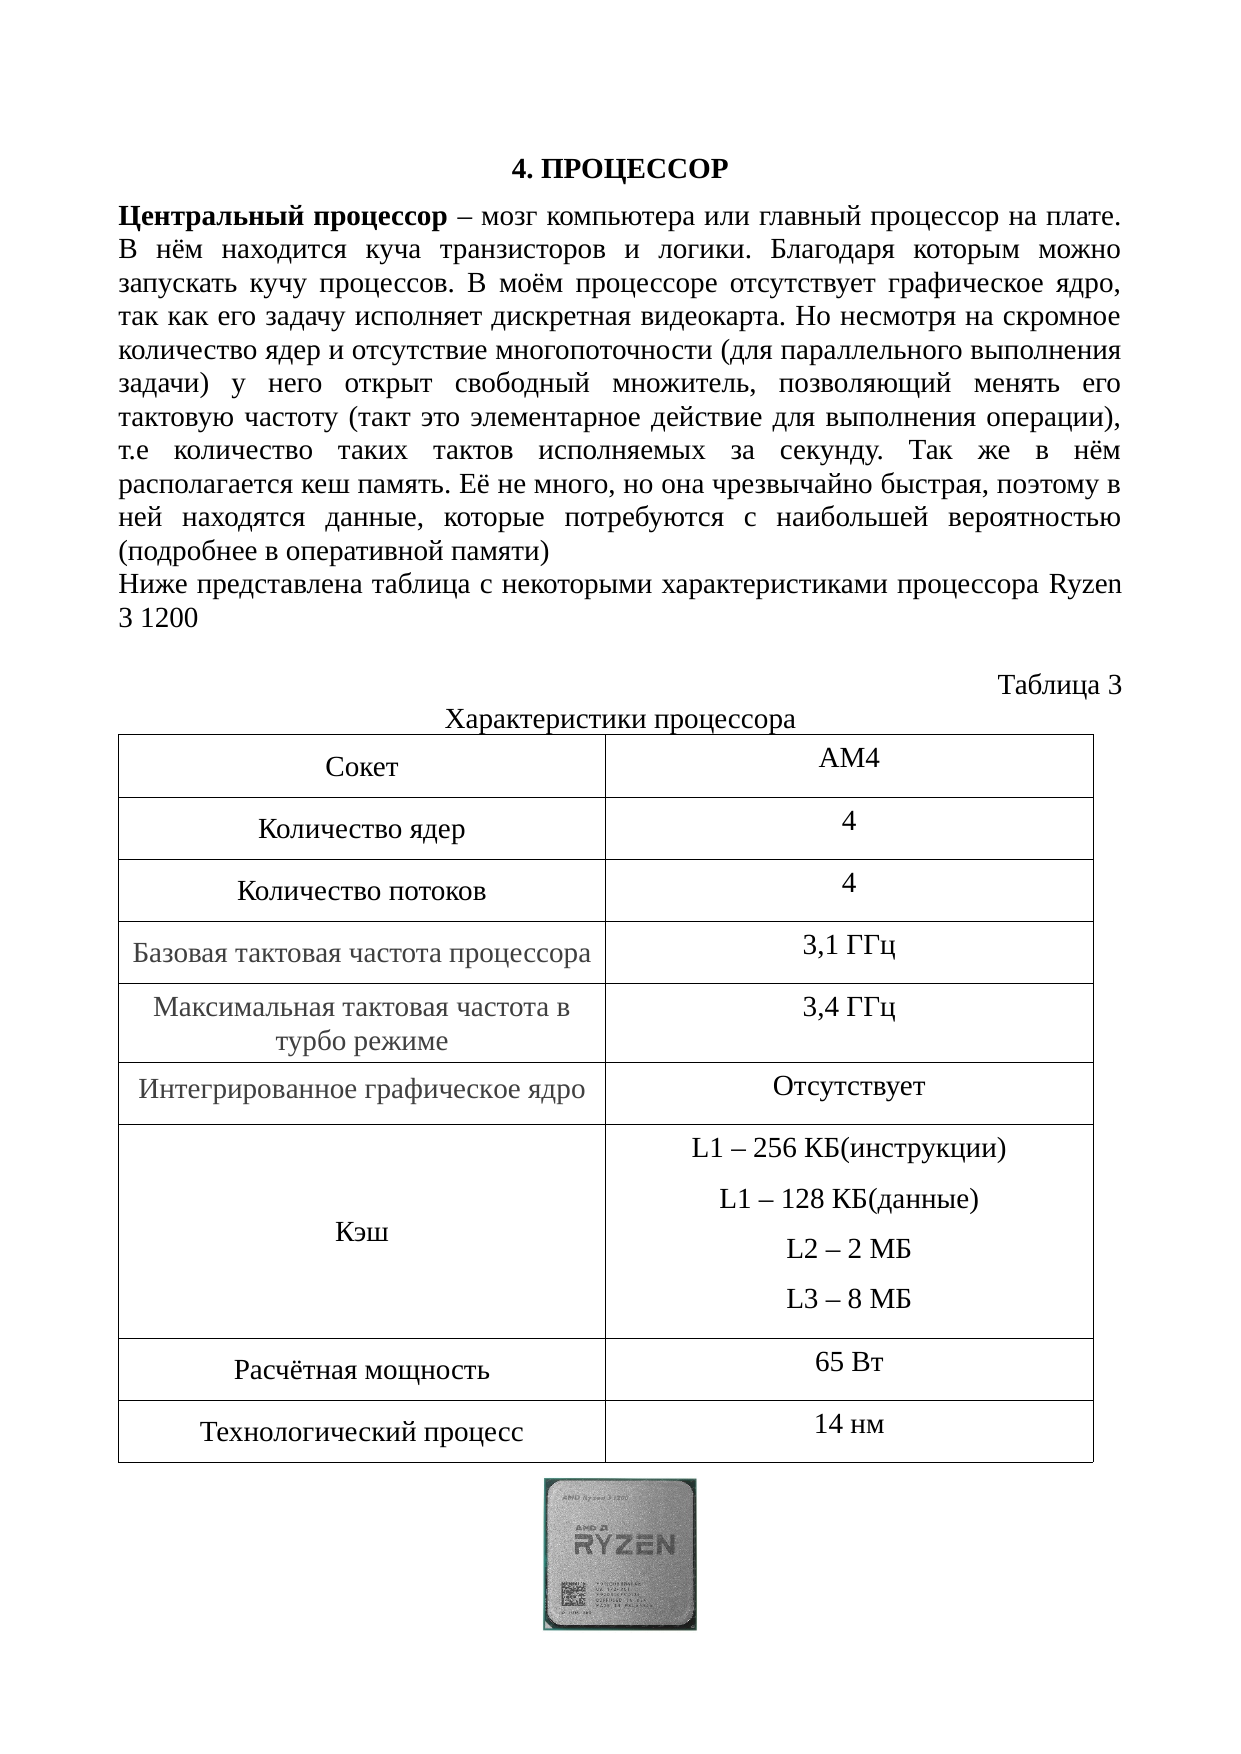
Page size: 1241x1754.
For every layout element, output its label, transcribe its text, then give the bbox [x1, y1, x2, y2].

table_cell L1 – 256 КБ(инструкции) L1 – 128 КБ(данные) L2 – 2 МБ L3 – 8 МБ [606, 1125, 1093, 1337]
text Центральный процессор – мозг компьютера или главный процессор на плате. В нём находится куча транзисторов и логики. Благодаря которым можно запускать кучу процессов. В моём процессоре отсутствует графическое ядро, так как его задачу исполняет дискретная видеокарта. Но несмотря на скромное количество ядер и отсутствие многопоточности (для параллельного выполнения задачи) у него открыт свободный множитель, позволяющий менять его тактовую частоту (такт это элементарное действие для выполнения операции), т.е количество таких тактов исполняемых за секунду. Так же в нём располагается кеш память. Её не много, но она чрезвычайно быстрая, поэтому в ней находятся данные, которые потребуются с наибольшей вероятностью (подробнее в оперативной памяти) [118, 198, 1122, 567]
text Таблица 3 [118, 667, 1122, 701]
table_cell Технологический процесс [119, 1401, 605, 1462]
table_cell Отсутствует [606, 1063, 1093, 1124]
table_cell 65 Вт [606, 1339, 1093, 1399]
table_header Сокет [119, 735, 605, 796]
table_cell Кэш [119, 1125, 605, 1337]
table_cell Интегрированное графическое ядро [119, 1063, 605, 1124]
table_cell 14 нм [606, 1401, 1093, 1462]
table_cell Максимальная тактовая частота в турбо режиме [119, 984, 605, 1062]
table_cell Количество ядер [119, 798, 605, 859]
table_header AM4 [606, 735, 1093, 796]
subtitle 4. Процессор [118, 118, 1122, 185]
table_cell 4 [606, 798, 1093, 859]
table_cell 3,1 ГГц [606, 922, 1093, 983]
text Характеристики процессора [118, 701, 1122, 734]
table_cell Количество потоков [119, 860, 605, 921]
table_cell Базовая тактовая частота процессора [119, 922, 605, 983]
table_cell Расчётная мощность [119, 1339, 605, 1399]
text Ниже представлена таблица с некоторыми характеристиками процессора Ryzen 3 1200 [118, 567, 1122, 634]
table_cell 4 [606, 860, 1093, 921]
table_cell 3,4 ГГц [606, 984, 1093, 1062]
picture [542, 1476, 699, 1633]
